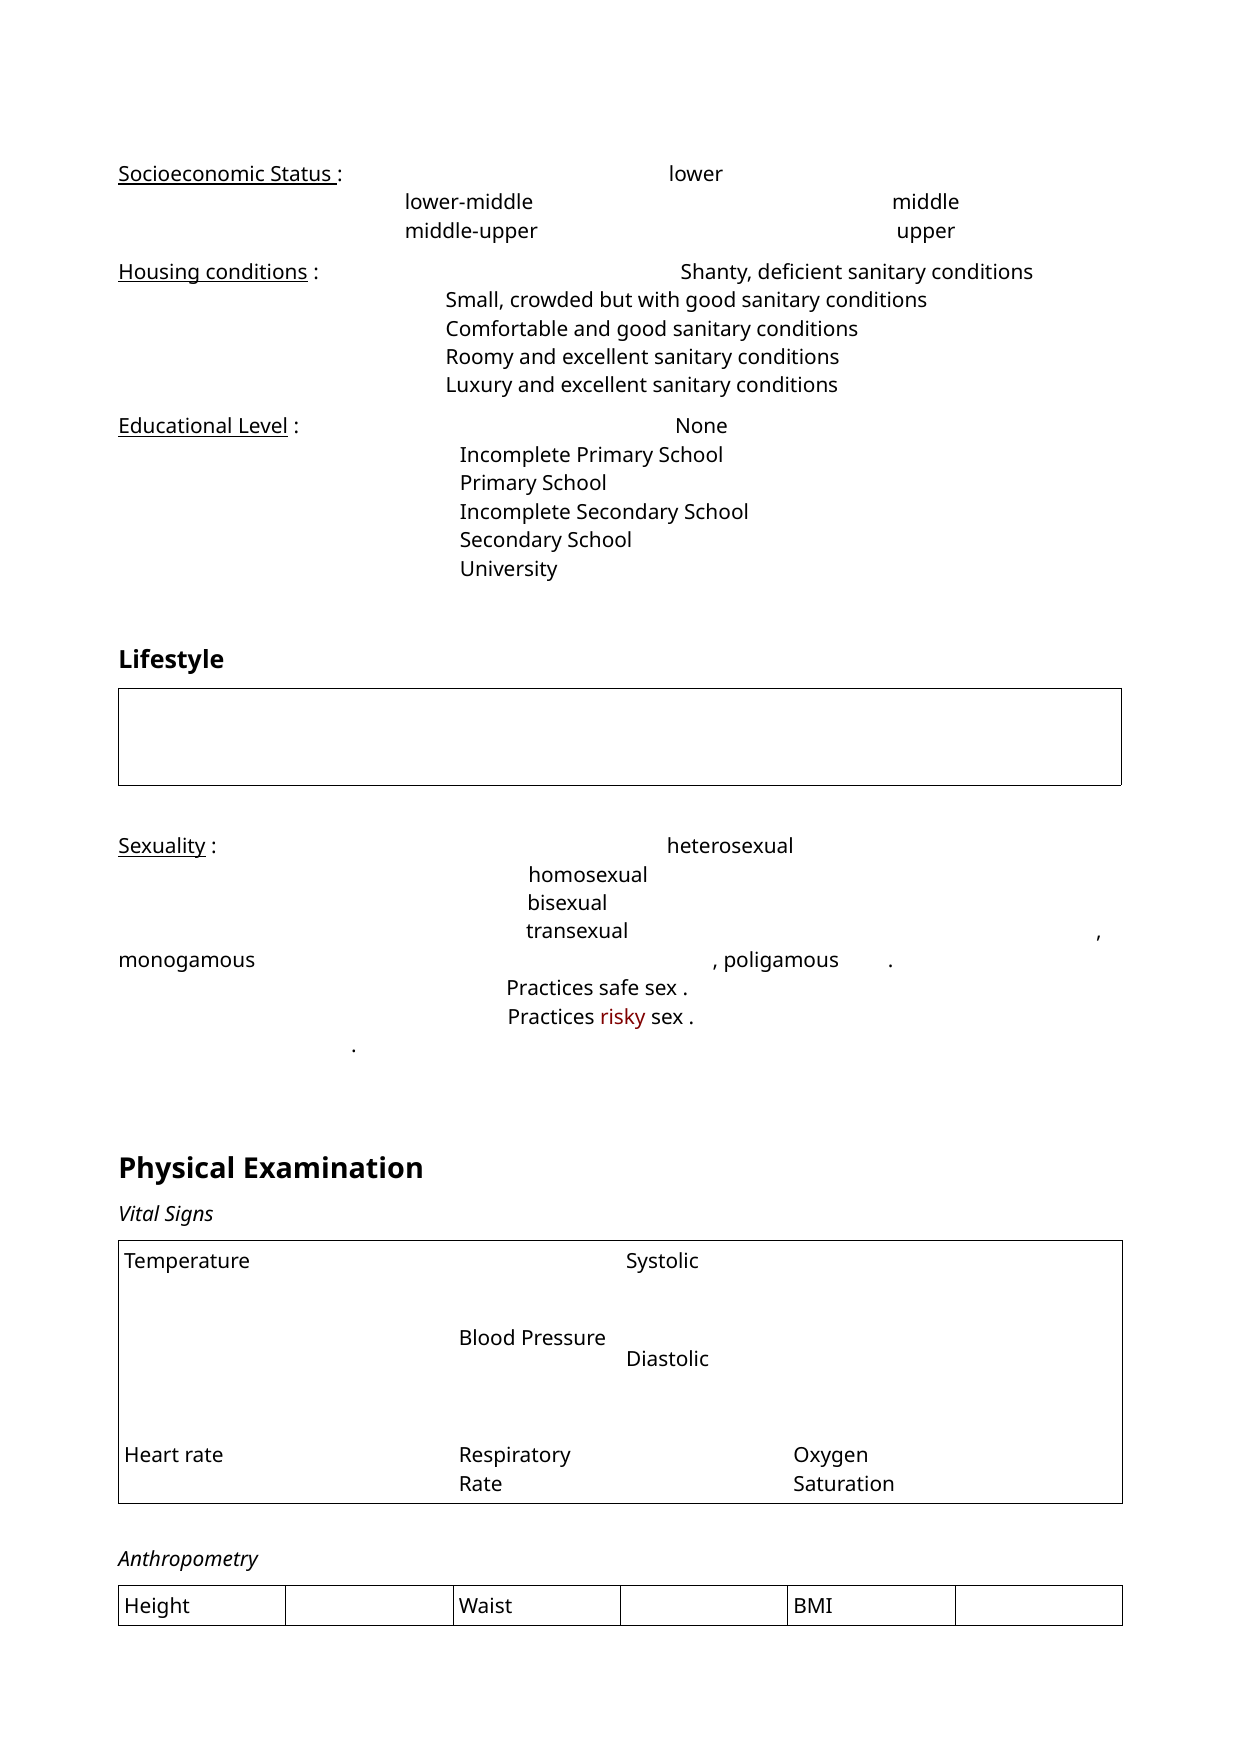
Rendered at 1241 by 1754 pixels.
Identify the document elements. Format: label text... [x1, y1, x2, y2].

table_header Blood Pressure [453, 1241, 620, 1435]
table_header <evaluation.height> [286, 1586, 453, 1625]
table_header <for each="line in unicode(evaluation.patient.lifestyle_info or '').split('\n')"> <line> </for> [119, 689, 1121, 785]
table_cell Diastolic <evaluation.diastolic> [620, 1338, 787, 1435]
table_header Waist [454, 1586, 620, 1625]
table_header [788, 1241, 955, 1435]
subtitle Physical Examination [118, 1147, 1122, 1187]
table_cell <evaluation.osat> [955, 1435, 1122, 1503]
table_header <evaluation.bmi> [956, 1586, 1122, 1625]
text Socioeconomic Status : <if test="evaluation.patient.ses=='0'">lower</if><if test="evaluation.patient.ses=='1'">lower-middle</if><if test="evaluation.patient.ses=='2'">middle</if><if test="evaluation.patient.ses=='3'">middle-upper</if><if test="evaluation.patient.ses=='4'">upper</if> [118, 159, 1122, 244]
text Sexuality : <if test="evaluation.patient.sexual_preferences=='h'">heterosexual</if><if test="evaluation.patient.sexual_preferences=='g'">homosexual</if><if test="evaluation.patient.sexual_preferences=='b'">bisexual</if><if test="evaluation.patient.sexual_preferences=='t'">transexual</if> <if test="evaluation.patient.sexual_partners=='m'">, monogamous</if><if test="evaluation.patient.sexual_partners=='t'">, poligamous</if> . <if test="evaluation.patient.sexual_practices=='s'">Practices safe sex .</if> <if test="evaluation.patient.sexual_practices=='r'">Practices risky sex . </if> <evaluation.patient.prostitute and 'The patient is a prostitute' or ''> . <evaluation.patient.sex_with_prostitutes and 'Admits sex with prostitutes' or ''> [118, 831, 1122, 1059]
table_cell Oxygen Saturation [788, 1435, 955, 1503]
table_cell Respiratory Rate [453, 1435, 620, 1503]
table_header BMI [788, 1586, 955, 1625]
text Vital Signs [118, 1199, 1122, 1228]
text Anthropometry [118, 1544, 1122, 1573]
table_header <evaluation.abdominal_circ> [621, 1586, 787, 1625]
text Educational Level : <if test="evaluation.patient.education=='0'">None</if><if test="evaluation.patient.education=='1'">Incomplete Primary School</if><if test="evaluation.patient.education=='2'">Primary School</if><if test="evaluation.patient.education=='3'">Incomplete Secondary School</if><if test="evaluation.patient.education=='4'">Secondary School</if><if test="evaluation.patient.education=='5'">University</if> [118, 412, 1122, 582]
table_header Temperature [119, 1241, 285, 1435]
table_cell Heart rate [119, 1435, 285, 1503]
table_header <evaluation.temperature> [285, 1241, 453, 1435]
table_header [955, 1241, 1122, 1435]
table_header Systolic <evaluation.systolic> [620, 1241, 787, 1337]
text Lifestyle [118, 641, 1122, 675]
table_cell <evaluation.respiratory_rate> [620, 1435, 787, 1503]
table_header Height [119, 1586, 285, 1625]
text Housing conditions : <if test="evaluation.patient.housing=='0'">Shanty, deficient sanitary conditions</if><if test="evaluation.patient.housing=='1'">Small, crowded but with good sanitary conditions</if><if test="evaluation.patient.housing=='2'">Comfortable and good sanitary conditions</if><if test="evaluation.patient.housing=='3'">Roomy and excellent sanitary conditions</if><if test="evaluation.patient.housing=='4'">Luxury and excellent sanitary conditions</if> [118, 257, 1122, 399]
table_cell <evaluation.bpm> [285, 1435, 453, 1503]
